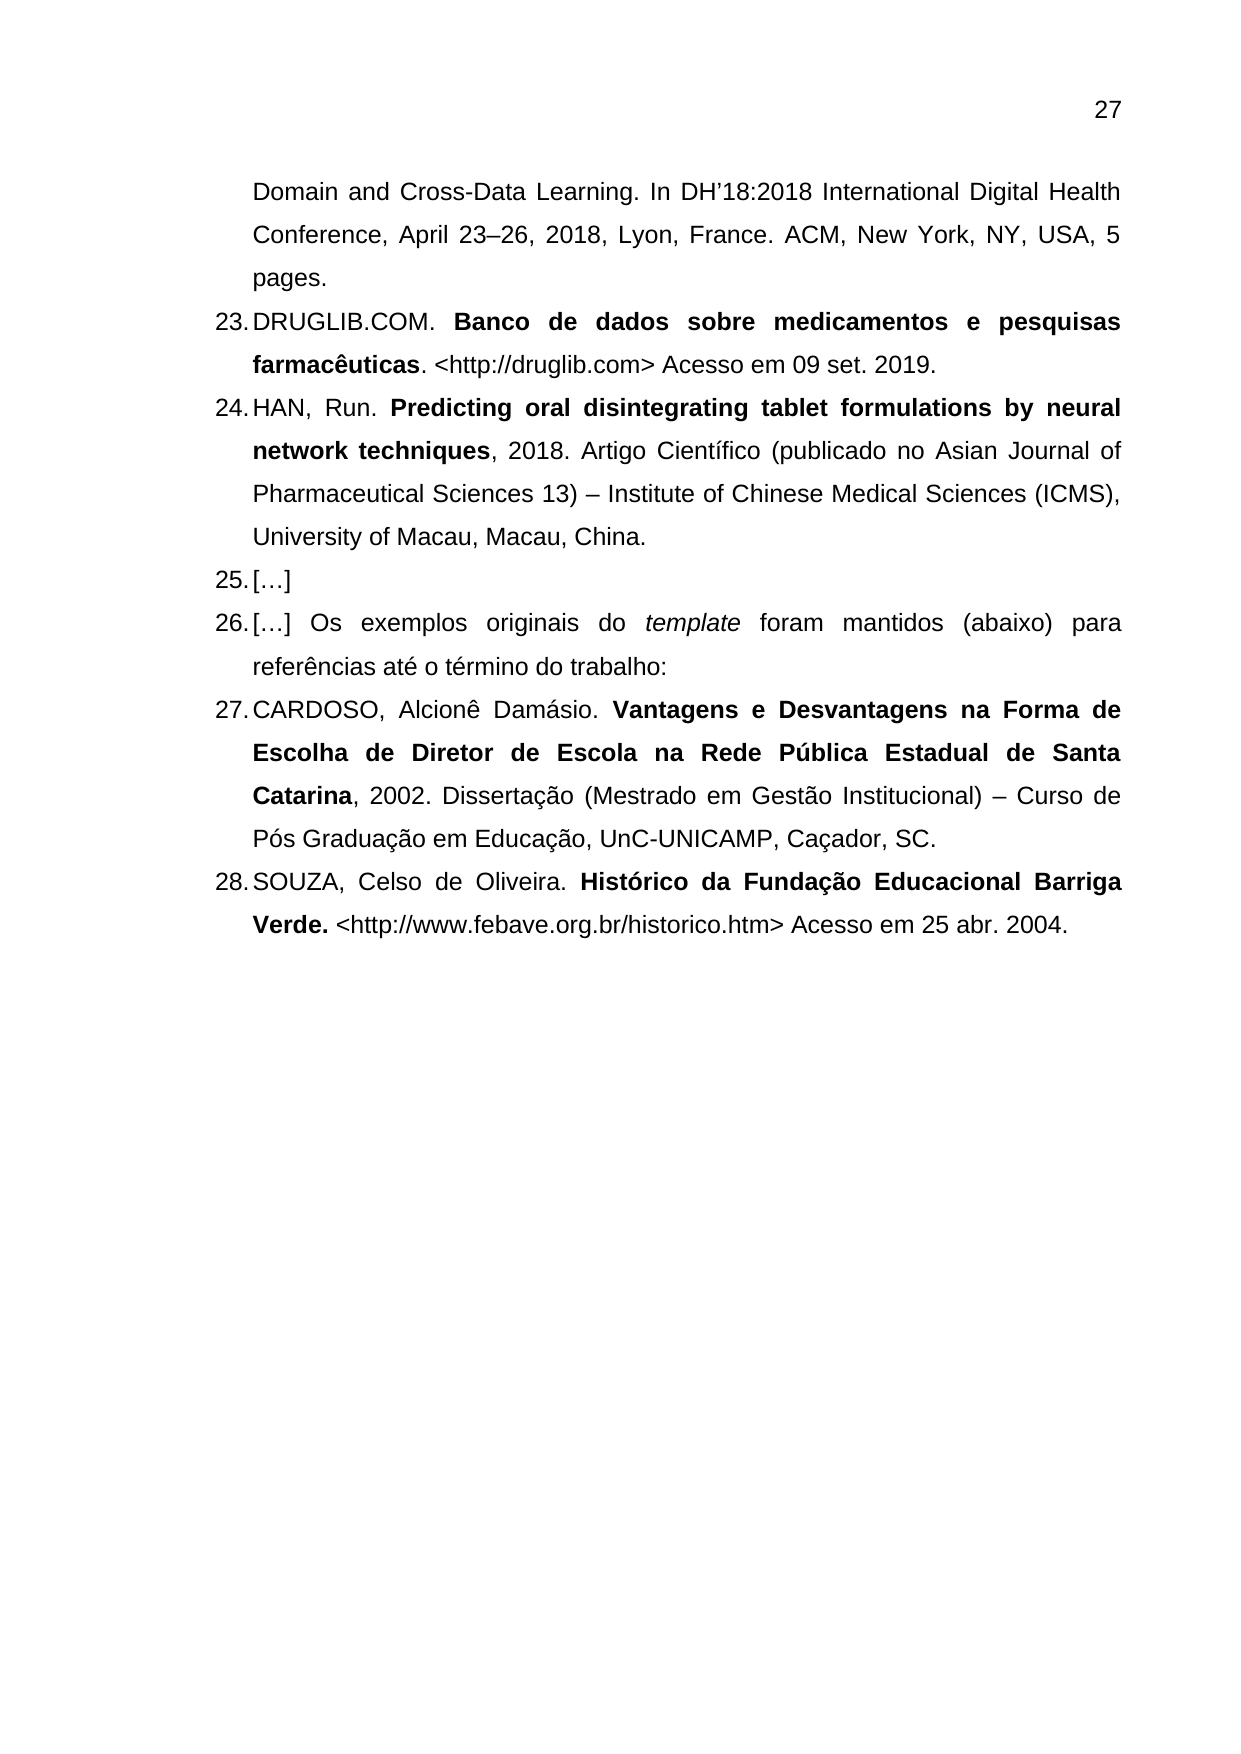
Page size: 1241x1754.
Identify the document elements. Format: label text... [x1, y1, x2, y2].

list Domain and Cross-Data Learning. In DH’18:2018 International Digital Health Conference, April 23–26, 2018, Lyon, France. ACM, New York, NY, USA, 5 pages. [215, 177, 1122, 292]
list DRUGLIB.COM. Banco de dados sobre medicamentos e pesquisas farmacêuticas. <http://druglib.com> Acesso em 09 set. 2019. [215, 307, 1122, 378]
list SOUZA, Celso de Oliveira. Histórico da Fundação Educacional Barriga Verde. <http://www.febave.org.br/historico.htm> Acesso em 25 abr. 2004. [215, 867, 1122, 939]
list CARDOSO, Alcionê Damásio. Vantagens e Desvantagens na Forma de Escolha de Diretor de Escola na Rede Pública Estadual de Santa Catarina, 2002. Dissertação (Mestrado em Gestão Institucional) – Curso de Pós Graduação em Educação, UnC-UNICAMP, Caçador, SC. [215, 695, 1122, 853]
list […] Os exemplos originais do template foram mantidos (abaixo) para referências até o término do trabalho: [215, 608, 1122, 680]
list HAN, Run. Predicting oral disintegrating tablet formulations by neural network techniques, 2018. Artigo Científico (publicado no Asian Journal of Pharmaceutical Sciences 13) – Institute of Chinese Medical Sciences (ICMS), University of Macau, Macau, China. [215, 393, 1122, 551]
list […] [215, 565, 1122, 594]
